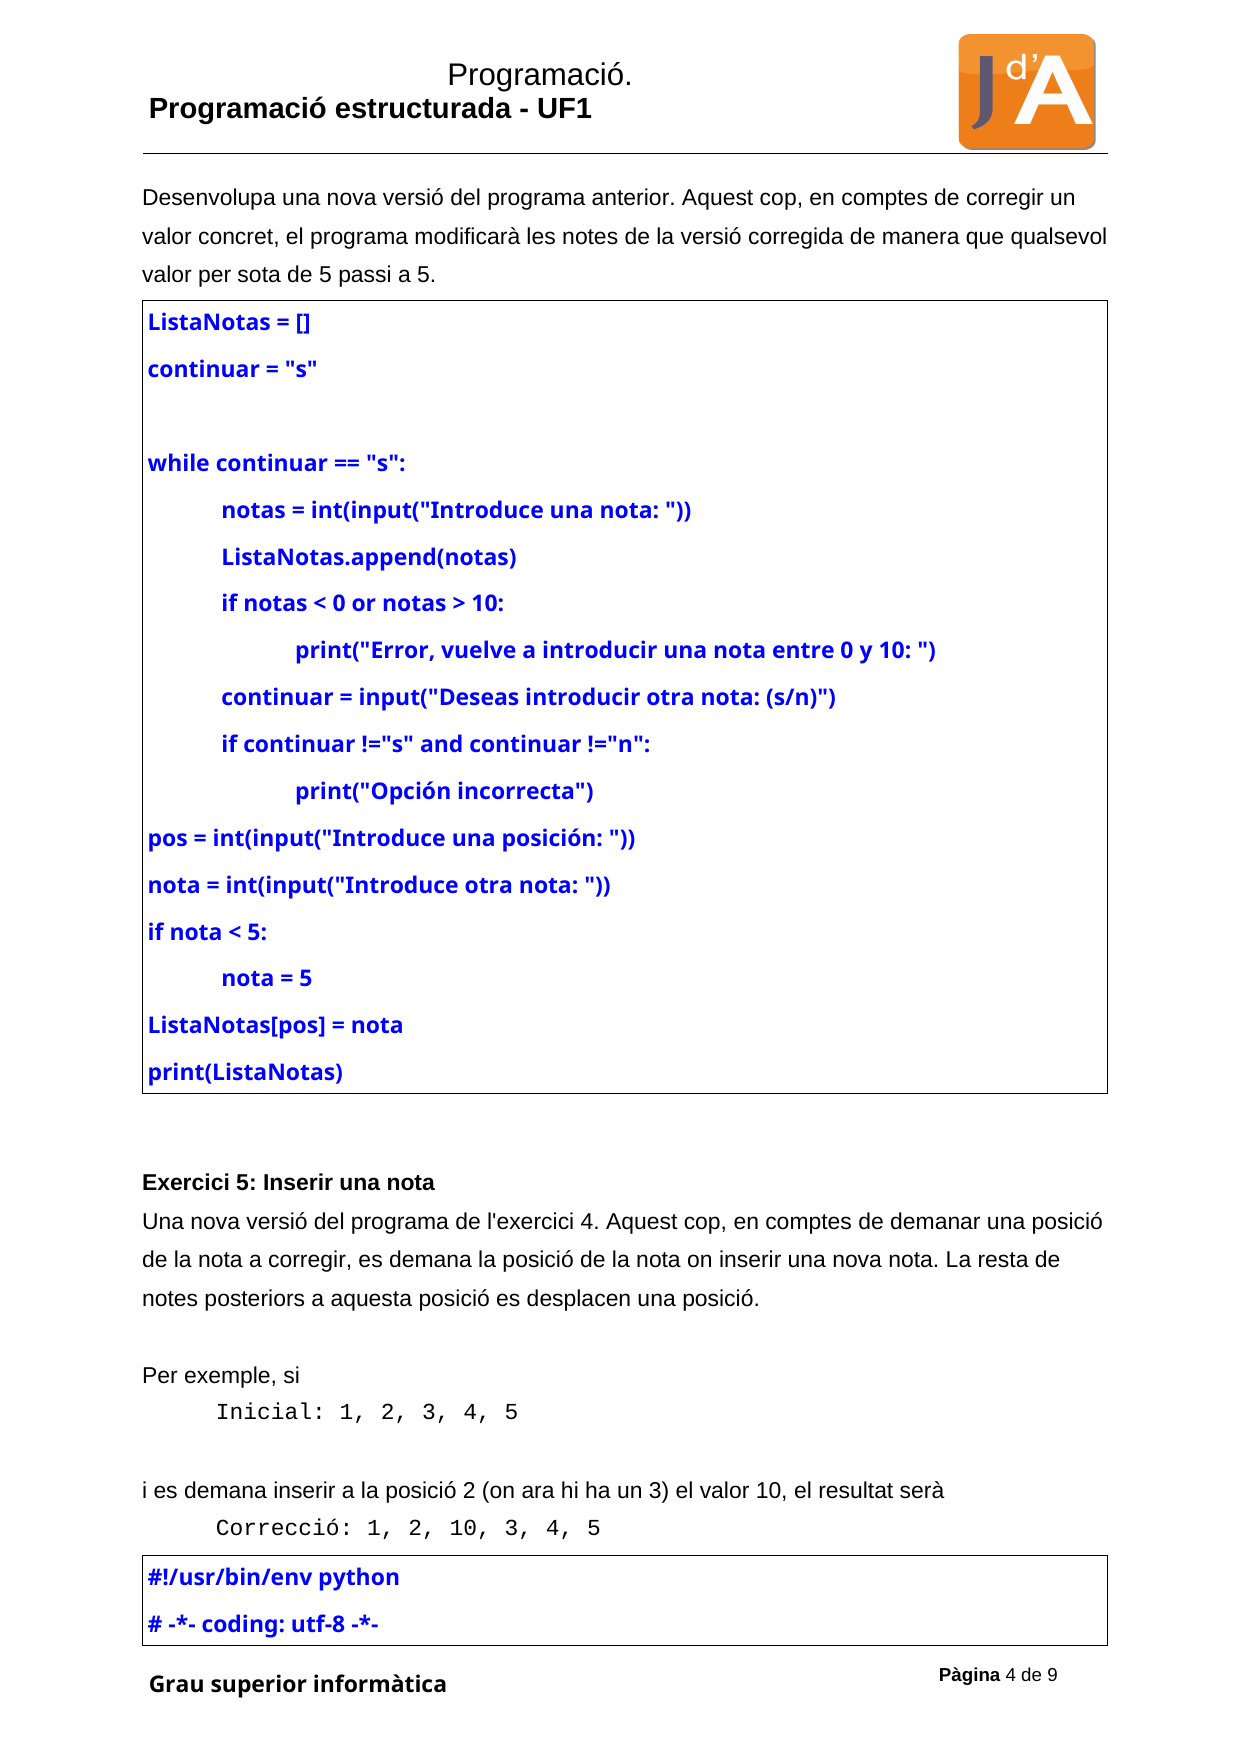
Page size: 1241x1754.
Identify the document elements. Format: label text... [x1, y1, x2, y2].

text Inicial: 1, 2, 3, 4, 5 [216, 1401, 1107, 1427]
text Correcció: 1, 2, 10, 3, 4, 5 [216, 1516, 1107, 1542]
text Exercici 5: Inserir una nota [142, 1170, 1107, 1196]
text i es demana inserir a la posició 2 (on ara hi ha un 3) el valor 10, el resultat serà [142, 1478, 1107, 1504]
table_header #!/usr/bin/env python # -*- coding: utf-8 -*- [143, 1556, 1107, 1645]
text Per exemple, si [142, 1362, 1107, 1388]
picture [958, 34, 1096, 150]
text Una nova versió del programa de l'exercici 4. Aquest cop, en comptes de demanar una posició de la nota a corregir, es demana la posició de la nota on inserir una nova nota. La resta de notes posteriors a aquesta posició es desplacen una posició. [142, 1208, 1107, 1311]
text Desenvolupa una nova versió del programa anterior. Aquest cop, en comptes de corregir un valor concret, el programa modificarà les notes de la versió corregida de manera que qualsevol valor per sota de 5 passi a 5. [142, 185, 1107, 287]
table_header ListaNotas = [] continuar = "s" while continuar == "s": notas = int(input("Introduce una nota: ")) ListaNotas.append(notas) if notas < 0 or notas > 10: print("Error, vuelve a introducir una nota entre 0 y 10: ") continuar = input("Deseas introducir otra nota: (s/n)") if continuar !="s" and continuar !="n": print("Opción incorrecta") pos = int(input("Introduce una posición: ")) nota = int(input("Introduce otra nota: ")) if nota < 5: nota = 5 ListaNotas[pos] = nota print(ListaNotas) [143, 301, 1107, 1093]
